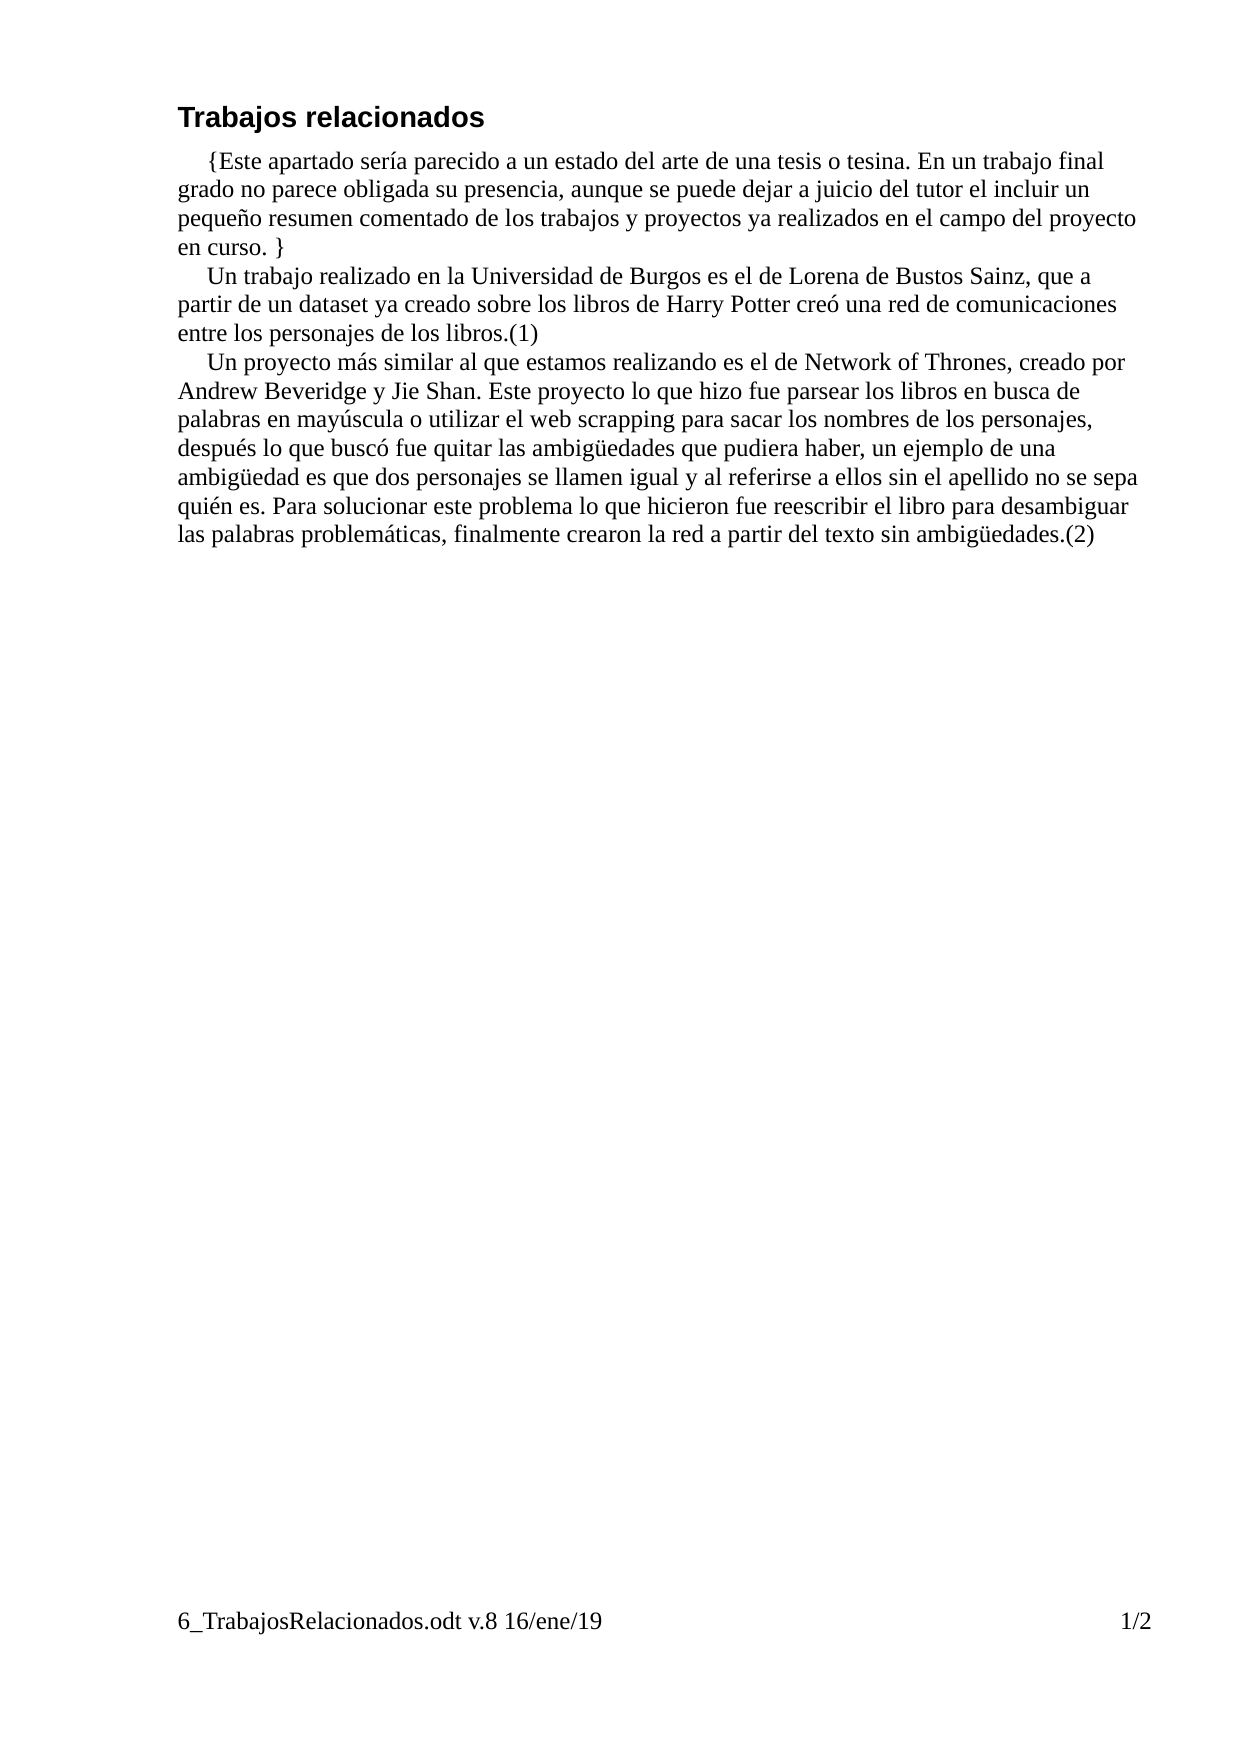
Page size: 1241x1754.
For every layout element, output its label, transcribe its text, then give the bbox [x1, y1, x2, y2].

text Un trabajo realizado en la Universidad de Burgos es el de Lorena de Bustos Sainz, que a partir de un dataset ya creado sobre los libros de Harry Potter creó una red de comunicaciones entre los personajes de los libros.(1) [177, 261, 1152, 347]
text {Este apartado sería parecido a un estado del arte de una tesis o tesina. En un trabajo final grado no parece obligada su presencia, aunque se puede dejar a juicio del tutor el incluir un pequeño resumen comentado de los trabajos y proyectos ya realizados en el campo del proyecto en curso. } [177, 146, 1152, 261]
text Un proyecto más similar al que estamos realizando es el de Network of Thrones, creado por Andrew Beveridge y Jie Shan. Este proyecto lo que hizo fue parsear los libros en busca de palabras en mayúscula o utilizar el web scrapping para sacar los nombres de los personajes, después lo que buscó fue quitar las ambigüedades que pudiera haber, un ejemplo de una ambigüedad es que dos personajes se llamen igual y al referirse a ellos sin el apellido no se sepa quién es. Para solucionar este problema lo que hicieron fue reescribir el libro para desambiguar las palabras problemáticas, finalmente crearon la red a partir del texto sin ambigüedades.(2) [177, 347, 1152, 548]
subtitle Trabajos relacionados [177, 100, 1152, 133]
